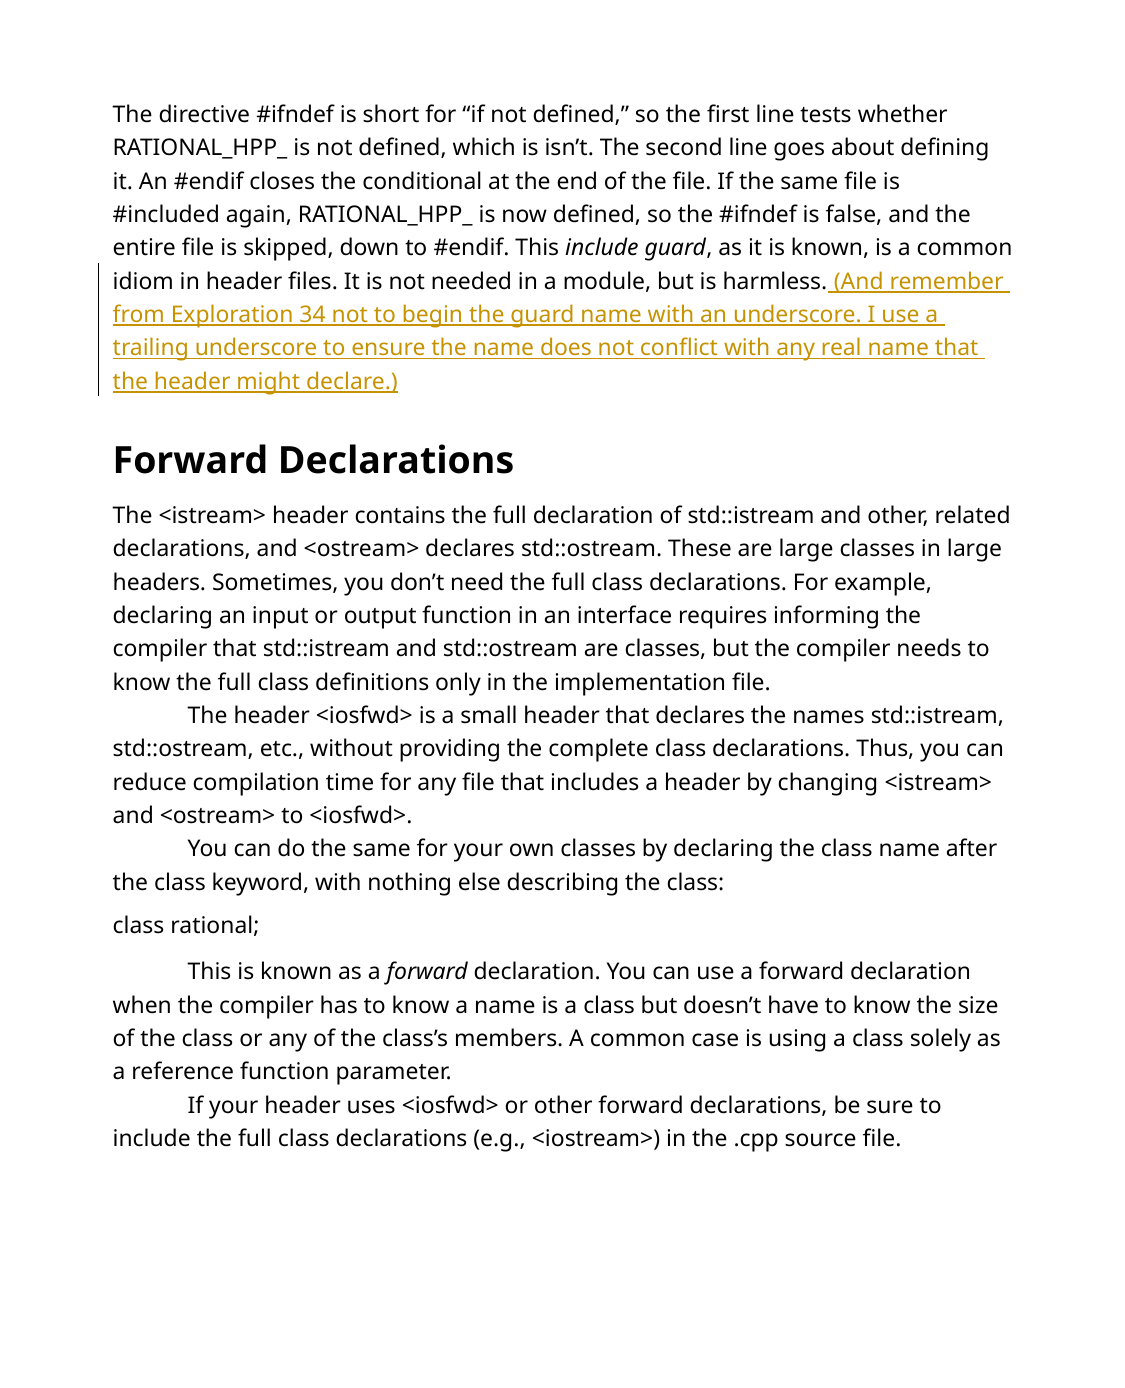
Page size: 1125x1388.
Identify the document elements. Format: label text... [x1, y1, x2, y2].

subtitle Forward Declarations [112, 433, 1012, 484]
text The <istream> header contains the full declaration of std::istream and other, related declarations, and <ostream> declares std::ostream. These are large classes in large headers. Sometimes, you don’t need the full class declarations. For example, declaring an input or output function in an interface requires informing the compiler that std::istream and std::ostream are classes, but the compiler needs to know the full class definitions only in the implementation file. [112, 497, 1012, 697]
text This is known as a forward declaration. You can use a forward declaration when the compiler has to know a name is a class but doesn’t have to know the size of the class or any of the class’s members. A common case is using a class solely as a reference function parameter. [112, 953, 1012, 1087]
text class rational; [112, 909, 1012, 941]
text The directive #ifndef is short for “if not defined,” so the first line tests whether RATIONAL_HPP_ is not defined, which is isn’t. The second line goes about defining it. An #endif closes the conditional at the end of the file. If the same file is #included again, RATIONAL_HPP_ is now defined, so the #ifndef is false, and the entire file is skipped, down to #endif. This include guard, as it is known, is a common idiom in header files. It is not needed in a module, but is harmless. (And remember from Exploration 34 not to begin the guard name with an underscore. I use a trailing underscore to ensure the name does not conflict with any real name that the header might declare.) [112, 96, 1012, 396]
text The header <iosfwd> is a small header that declares the names std::istream, std::ostream, etc., without providing the complete class declarations. Thus, you can reduce compilation time for any file that includes a header by changing <istream> and <ostream> to <iosfwd>. [112, 697, 1012, 830]
text If your header uses <iosfwd> or other forward declarations, be sure to include the full class declarations (e.g., <iostream>) in the .cpp source file. [112, 1087, 1012, 1153]
text You can do the same for your own classes by declaring the class name after the class keyword, with nothing else describing the class: [112, 830, 1012, 897]
